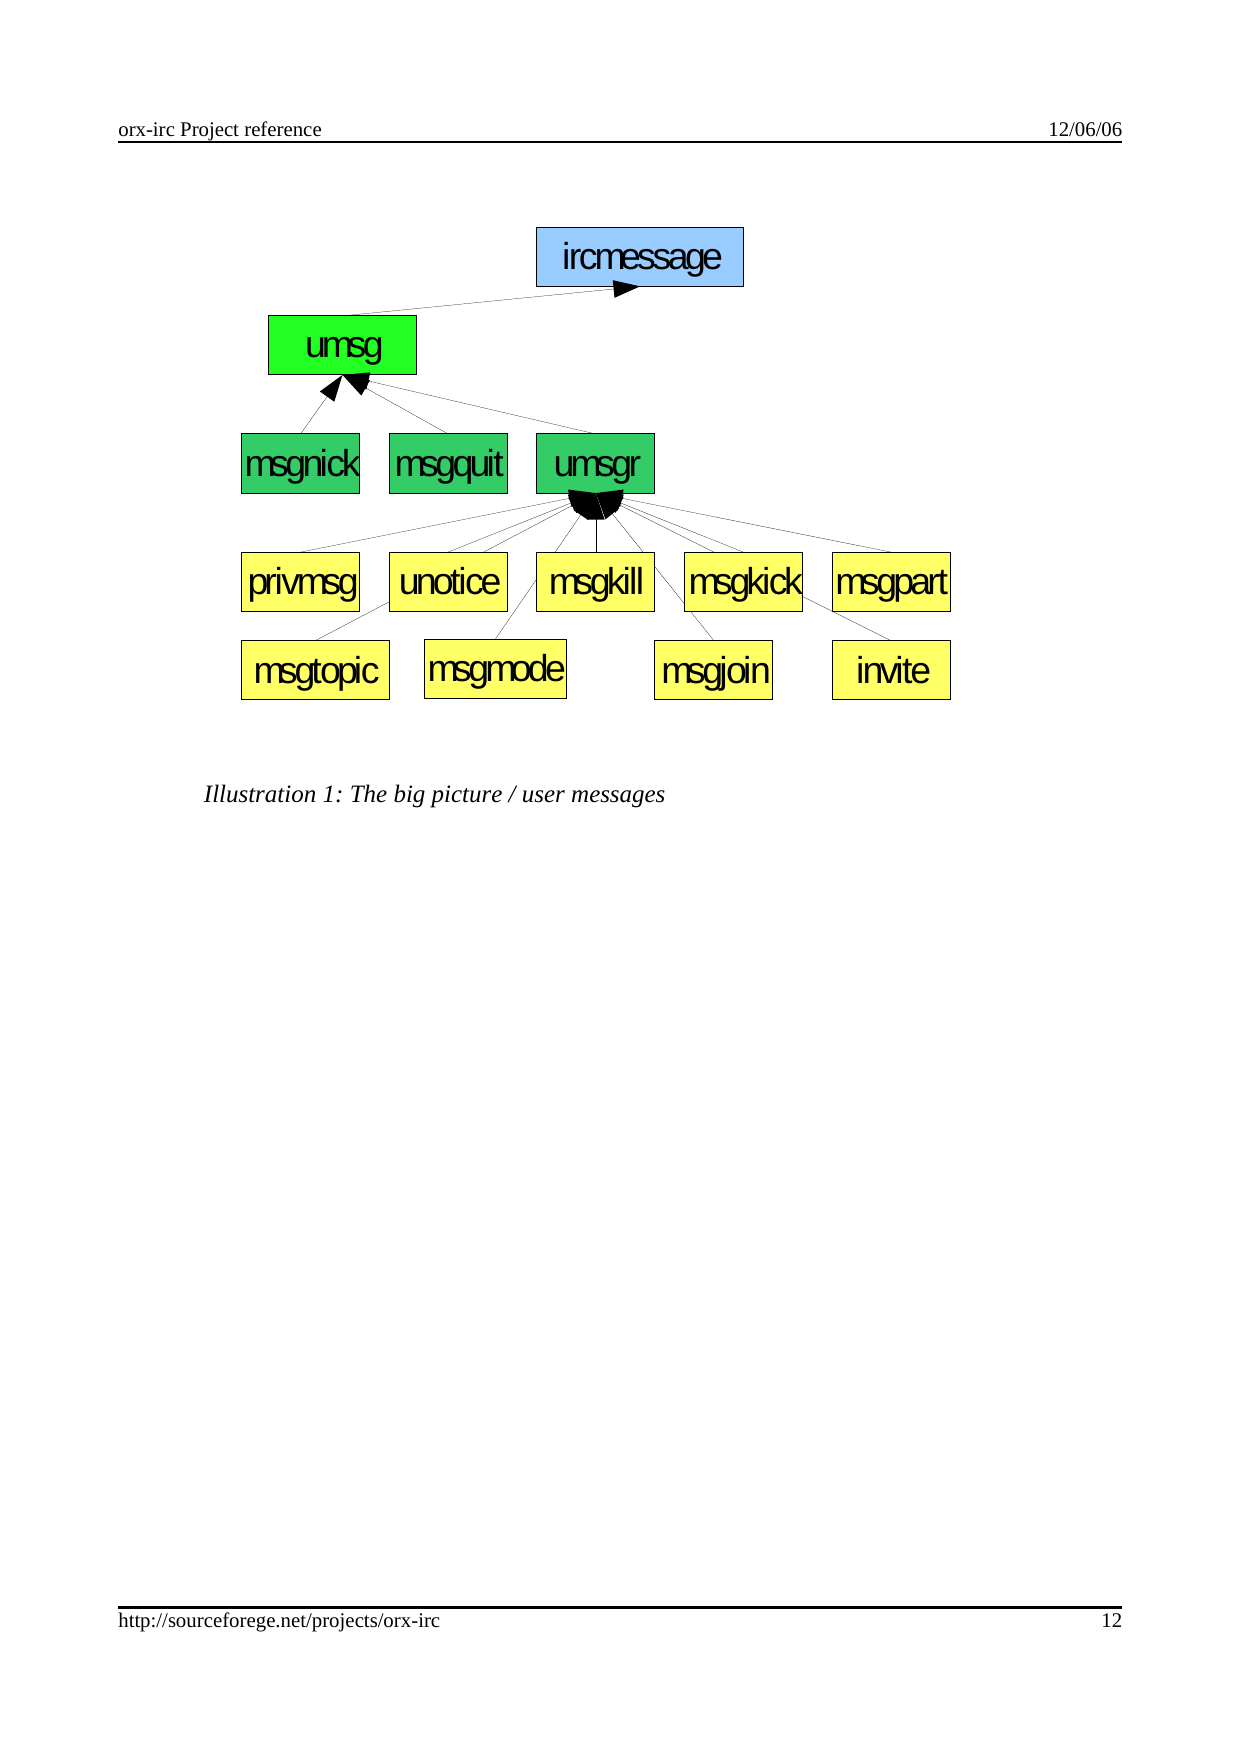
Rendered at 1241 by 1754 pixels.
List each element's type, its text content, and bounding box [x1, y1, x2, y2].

text Illustration 1: The big picture / user messages [204, 189, 1036, 808]
